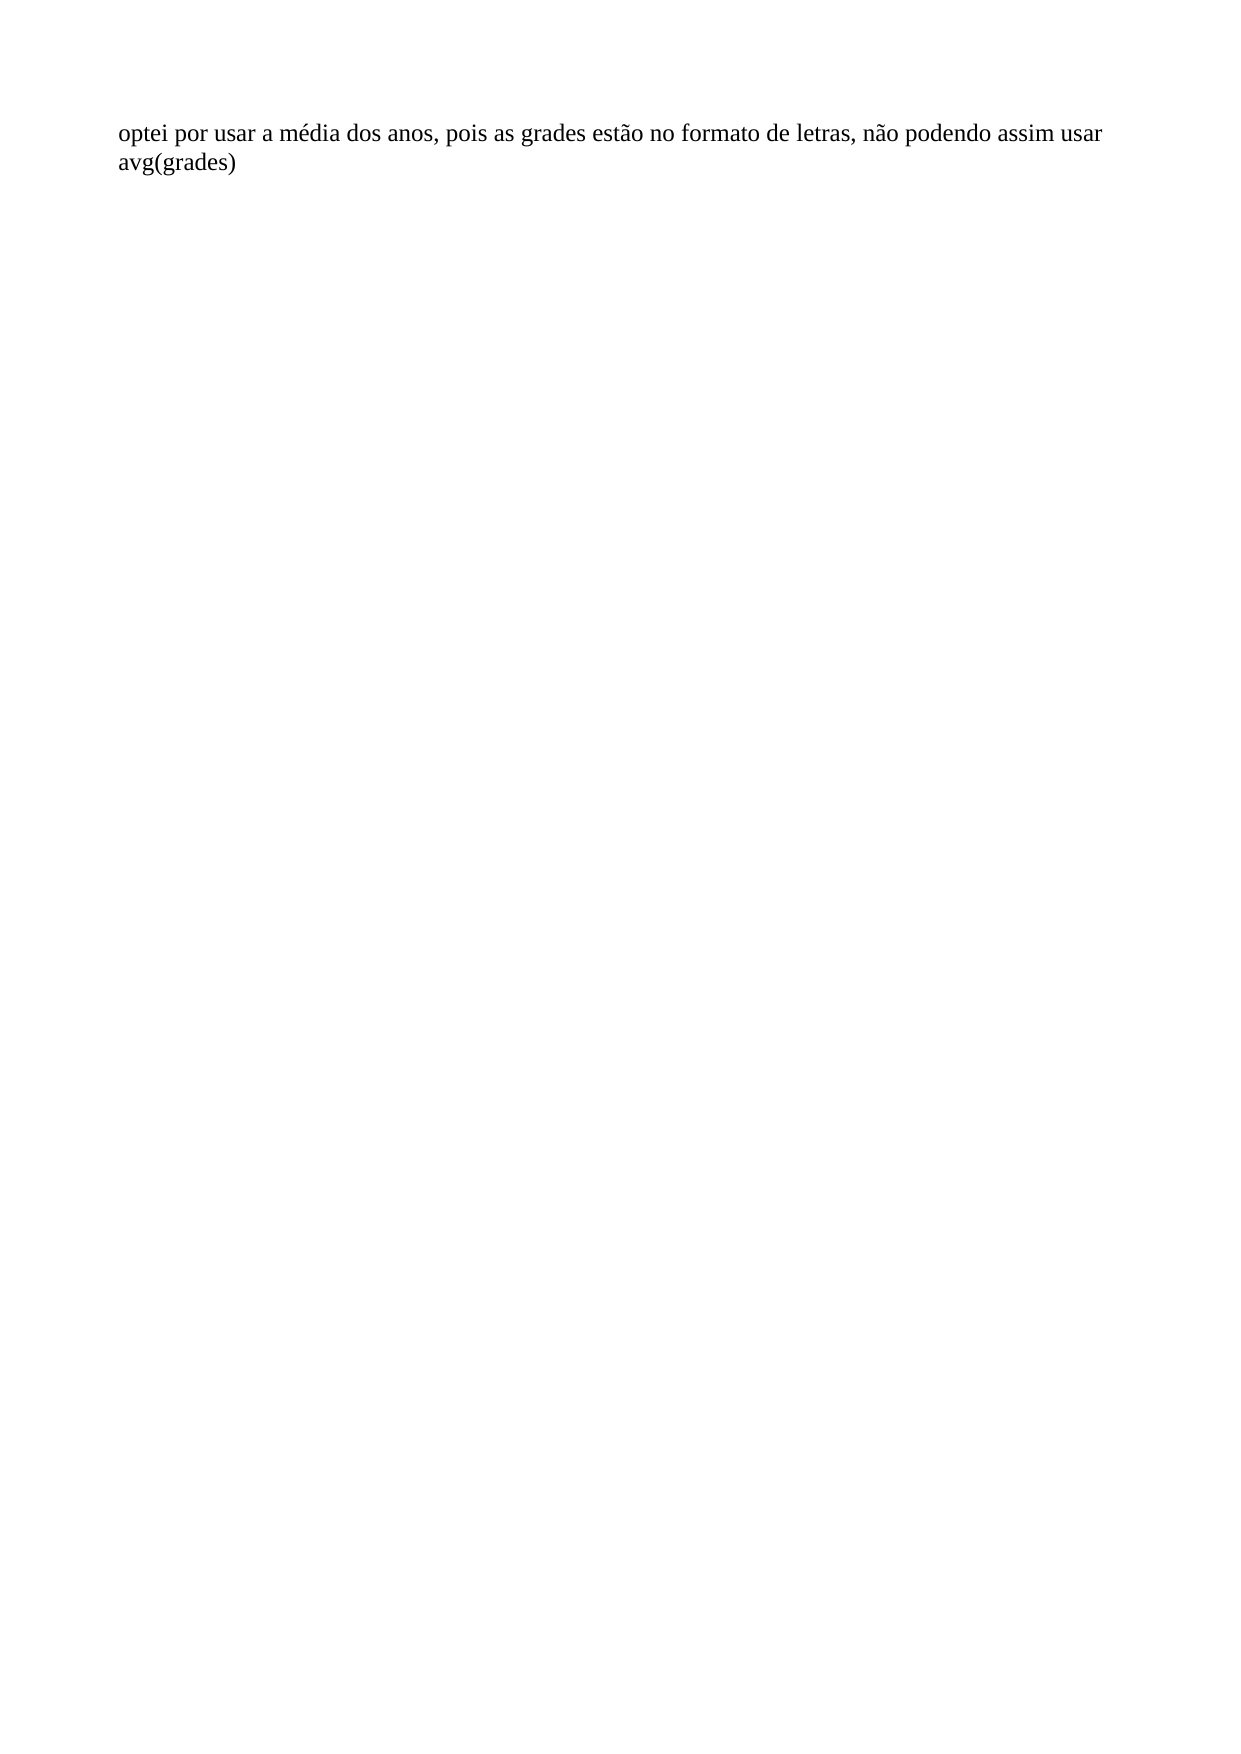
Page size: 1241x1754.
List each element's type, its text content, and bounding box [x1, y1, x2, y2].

text optei por usar a média dos anos, pois as grades estão no formato de letras, não podendo assim usar avg(grades) [118, 118, 1122, 176]
